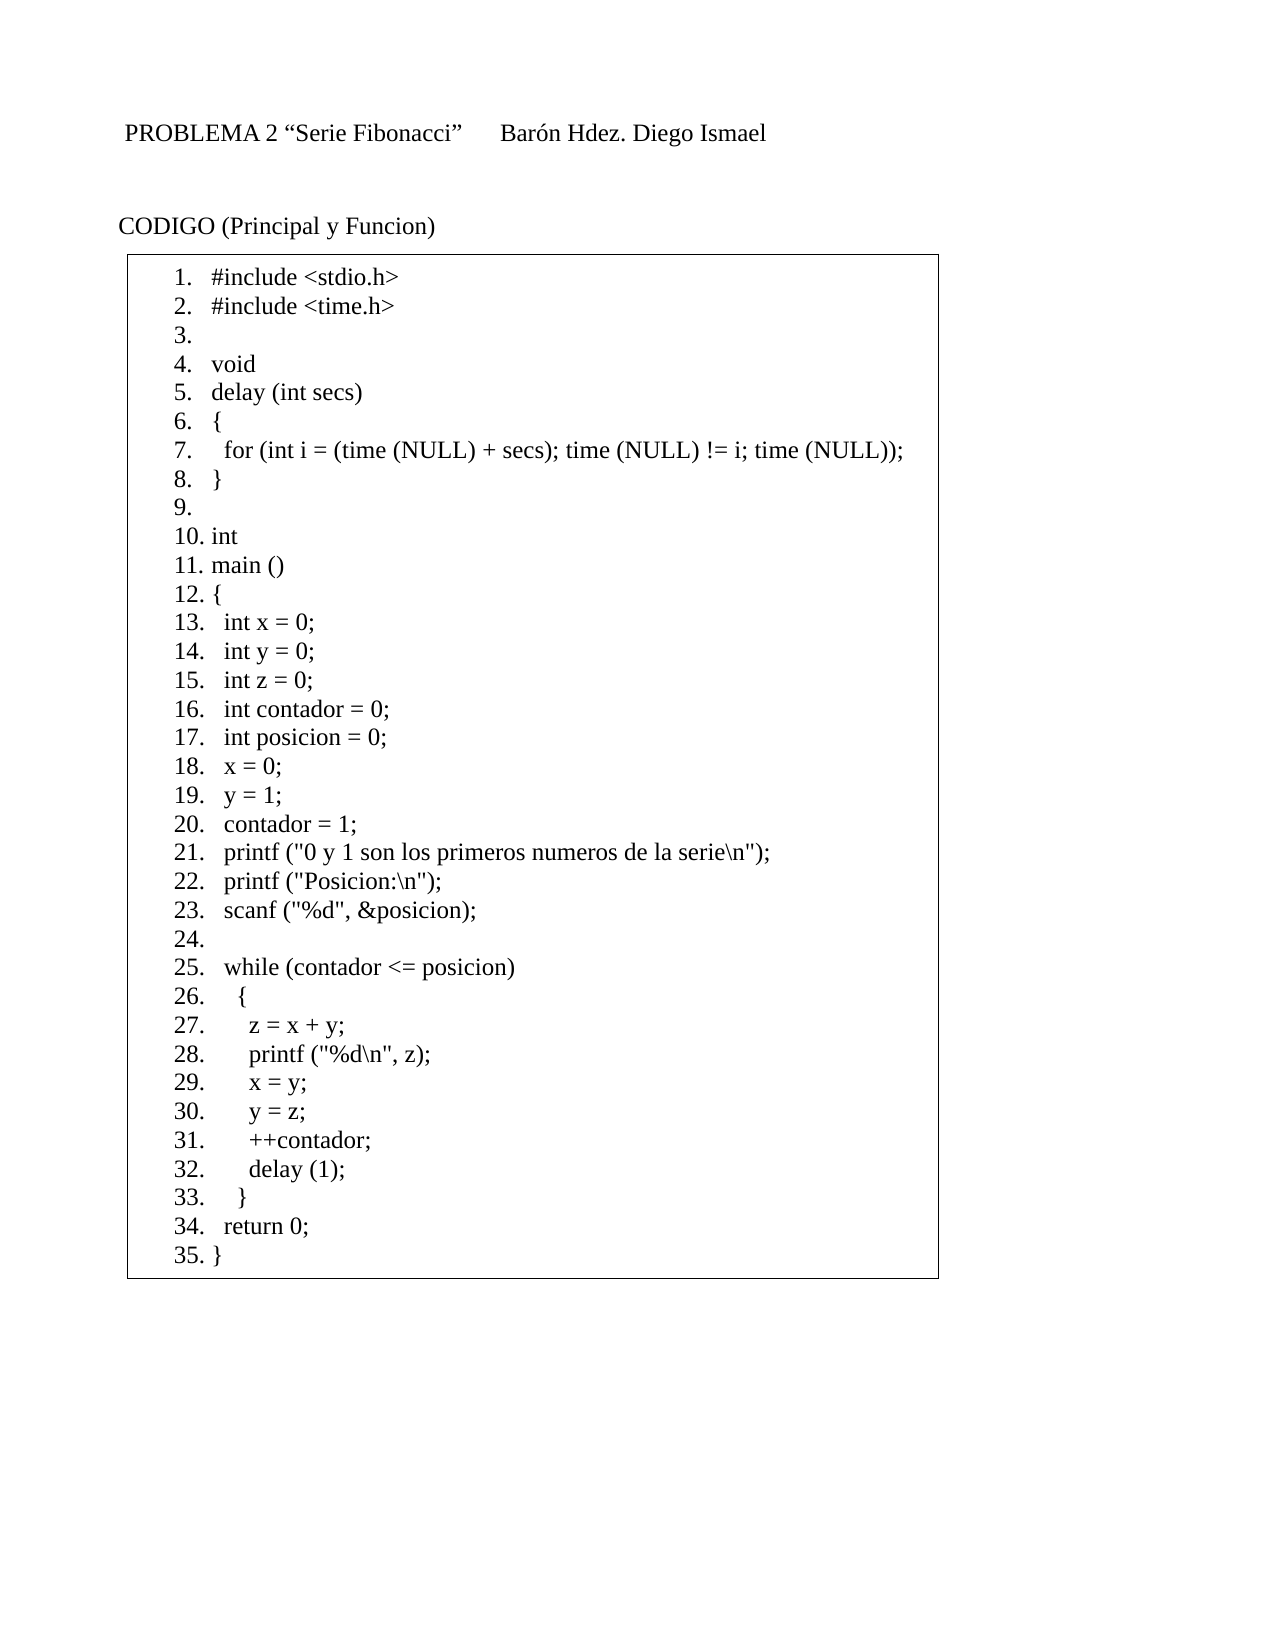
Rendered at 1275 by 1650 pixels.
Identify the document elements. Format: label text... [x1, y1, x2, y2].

list int z = 0; [174, 665, 929, 694]
list delay (int secs) [174, 377, 929, 406]
list } [174, 464, 929, 492]
list #include <time.h> [174, 291, 929, 320]
list return 0; [174, 1211, 929, 1240]
list { [174, 981, 929, 1010]
list int posicion = 0; [174, 722, 929, 751]
list } [174, 1240, 929, 1269]
list x = y; [174, 1067, 929, 1096]
list } [174, 1182, 929, 1211]
list #include <stdio.h> [174, 262, 929, 291]
list printf ("0 y 1 son los primeros numeros de la serie\n"); [174, 837, 929, 866]
list x = 0; [174, 751, 929, 780]
list scanf ("%d", &posicion); [174, 895, 929, 924]
list int x = 0; [174, 607, 929, 636]
text CODIGO (Principal y Funcion) [118, 211, 1157, 240]
list void [174, 349, 929, 377]
list int contador = 0; [174, 694, 929, 722]
list ++contador; [174, 1125, 929, 1154]
list y = z; [174, 1096, 929, 1125]
list delay (1); [174, 1154, 929, 1182]
list int [174, 521, 929, 550]
list main () [174, 550, 929, 579]
list { [174, 579, 929, 607]
list y = 1; [174, 780, 929, 809]
list for (int i = (time (NULL) + secs); time (NULL) != i; time (NULL)); [174, 435, 929, 464]
list z = x + y; [174, 1010, 929, 1039]
list contador = 1; [174, 809, 929, 837]
list printf ("Posicion:\n"); [174, 866, 929, 895]
list { [174, 406, 929, 435]
list while (contador <= posicion) [174, 952, 929, 981]
list printf ("%d\n", z); [174, 1039, 929, 1067]
list int y = 0; [174, 636, 929, 665]
